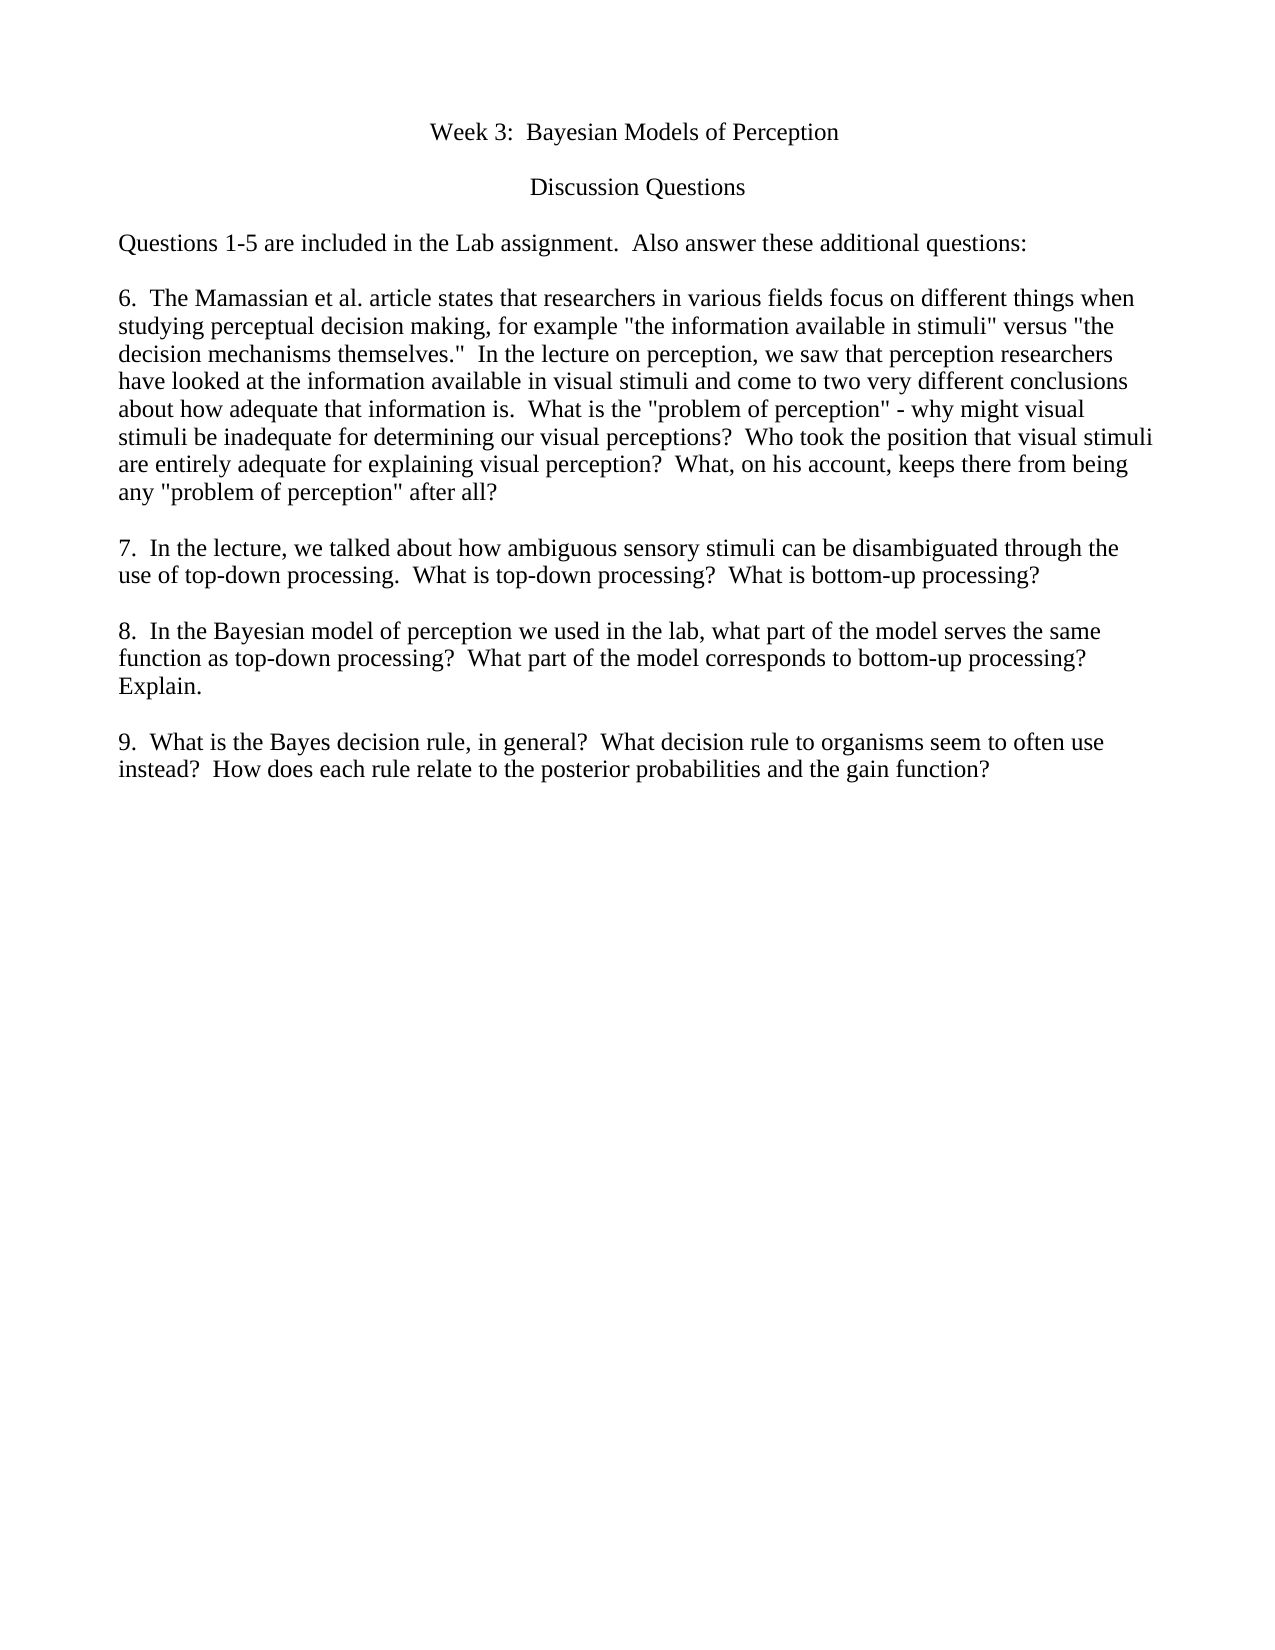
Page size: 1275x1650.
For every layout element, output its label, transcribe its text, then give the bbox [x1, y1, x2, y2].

text Discussion Questions [118, 173, 1157, 201]
text 8. In the Bayesian model of perception we used in the lab, what part of the model serves the same function as top-down processing? What part of the model corresponds to bottom-up processing? Explain. [118, 617, 1157, 700]
text Week 3: Bayesian Models of Perception [118, 118, 1157, 146]
text 7. In the lecture, we talked about how ambiguous sensory stimuli can be disambiguated through the use of top-down processing. What is top-down processing? What is bottom-up processing? [118, 534, 1157, 589]
text Questions 1-5 are included in the Lab assignment. Also answer these additional questions: [118, 229, 1157, 257]
text 9. What is the Bayes decision rule, in general? What decision rule to organisms seem to often use instead? How does each rule relate to the posterior probabilities and the gain function? [118, 728, 1157, 783]
text 6. The Mamassian et al. article states that researchers in various fields focus on different things when studying perceptual decision making, for example "the information available in stimuli" versus "the decision mechanisms themselves." In the lecture on perception, we saw that perception researchers have looked at the information available in visual stimuli and come to two very different conclusions about how adequate that information is. What is the "problem of perception" - why might visual stimuli be inadequate for determining our visual perceptions? Who took the position that visual stimuli are entirely adequate for explaining visual perception? What, on his account, keeps there from being any "problem of perception" after all? [118, 284, 1157, 506]
